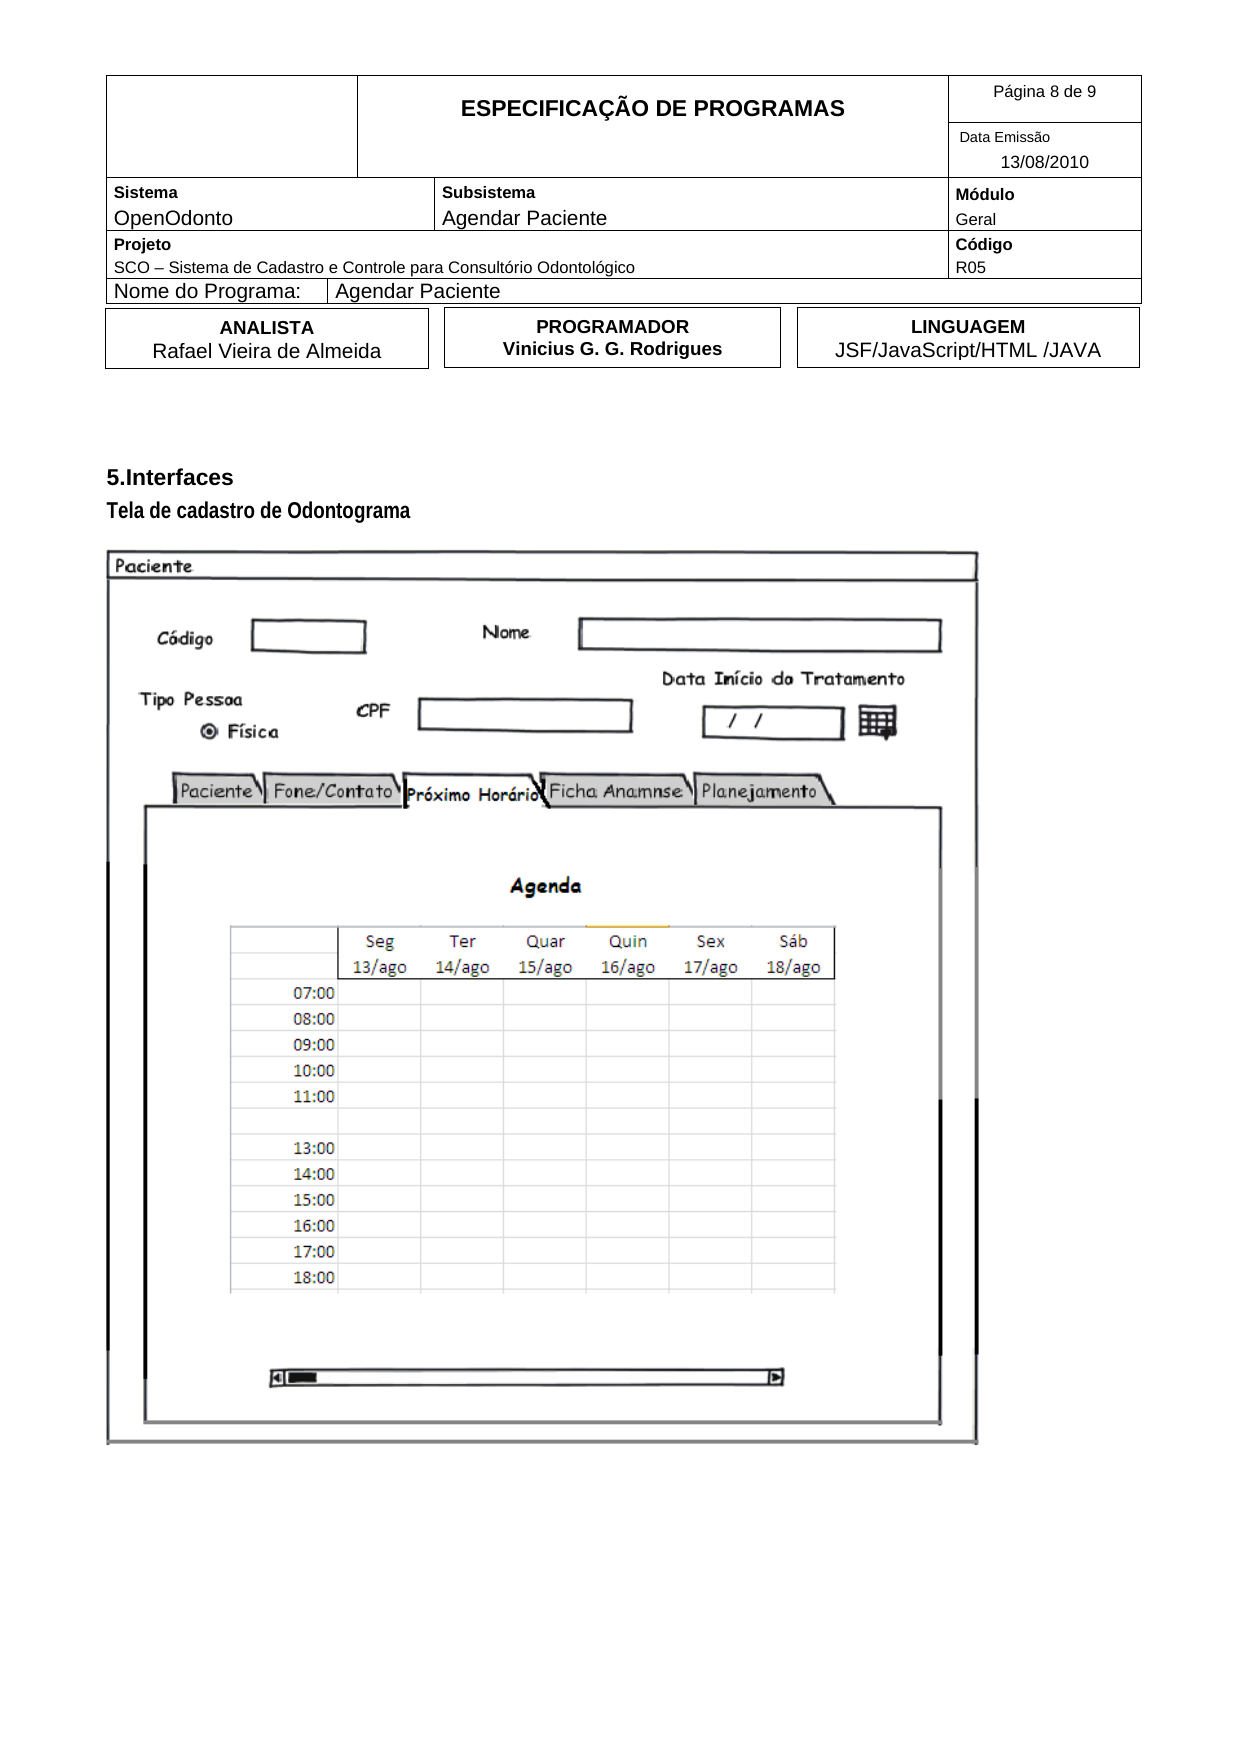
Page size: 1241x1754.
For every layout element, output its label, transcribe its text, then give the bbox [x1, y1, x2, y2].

picture [106, 549, 1152, 1586]
subtitle Tela de cadastro de Odontograma [106, 497, 1151, 523]
subtitle Interfaces [106, 464, 1151, 490]
